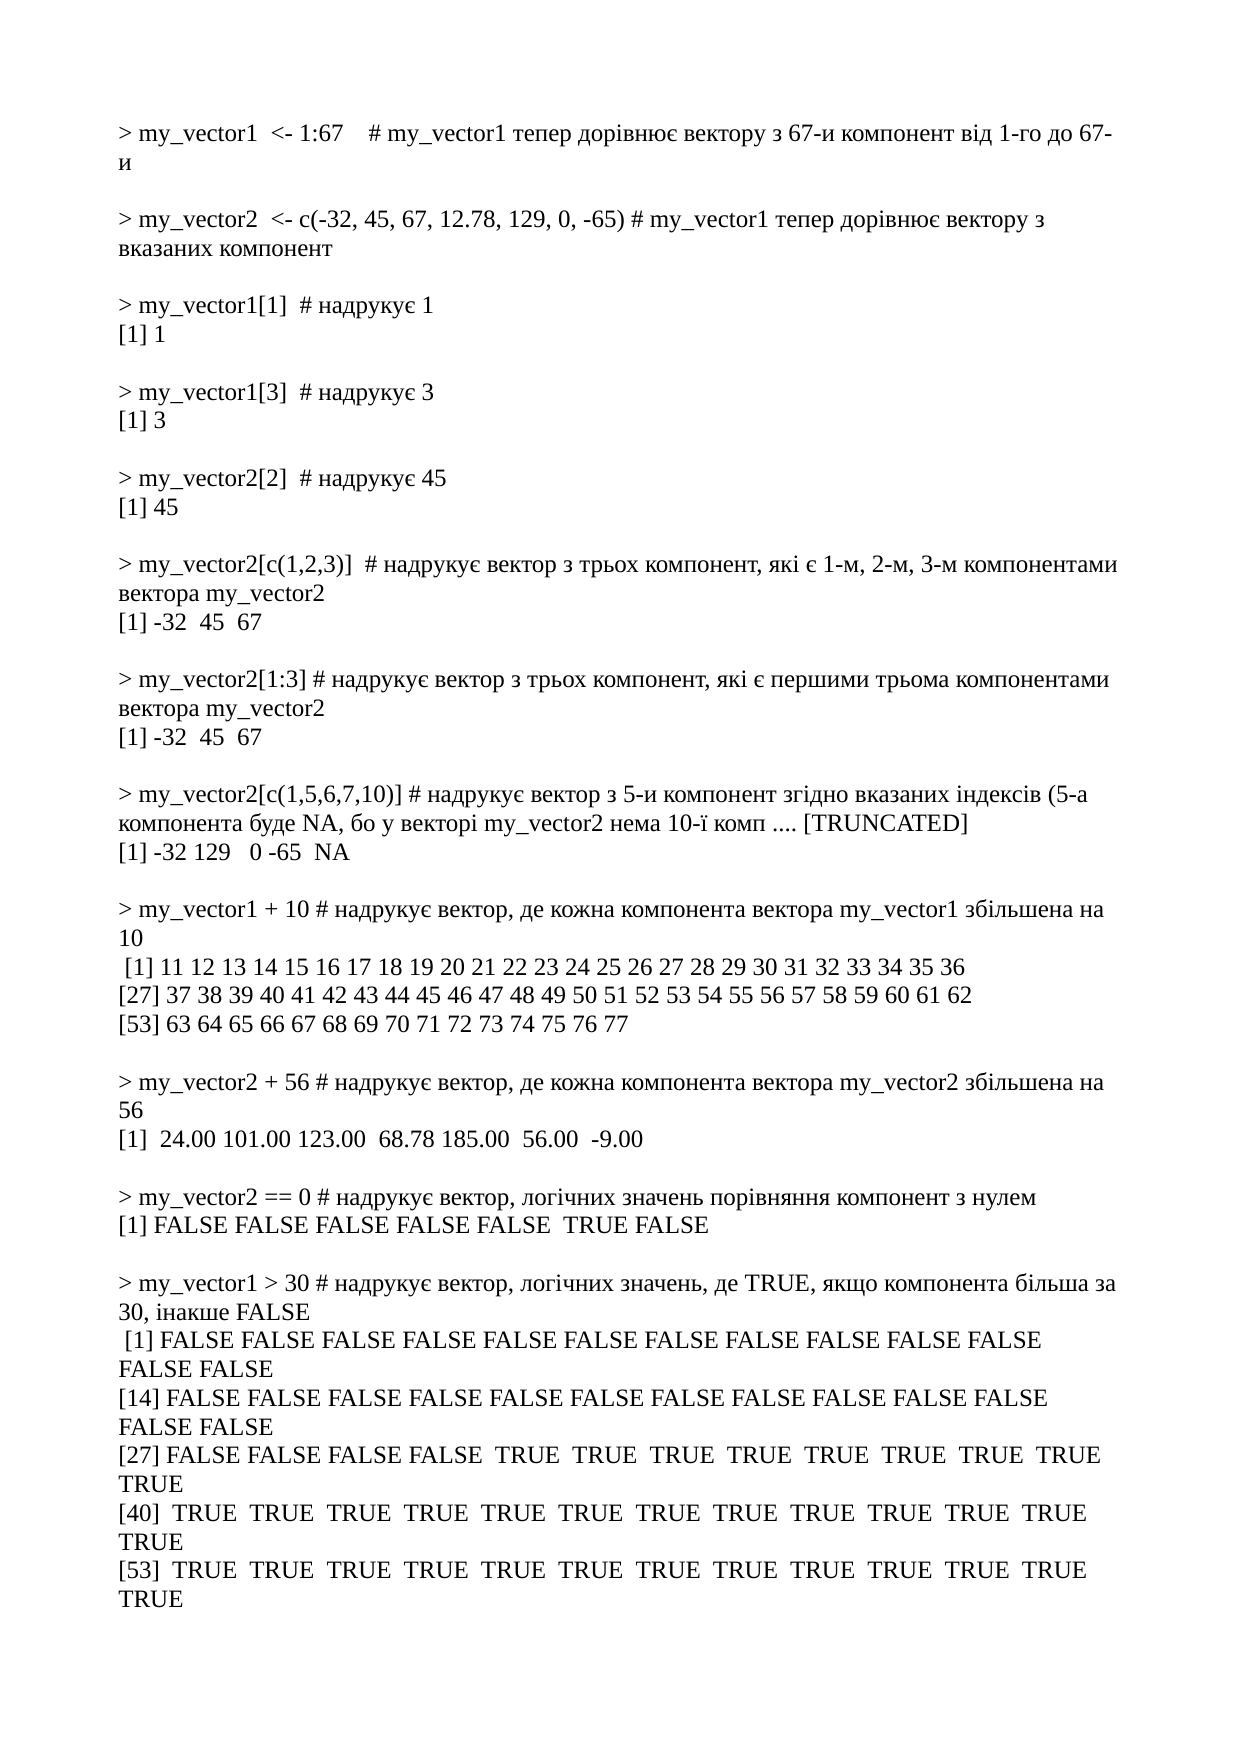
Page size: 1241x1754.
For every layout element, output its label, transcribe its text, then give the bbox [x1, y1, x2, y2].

text [1] FALSE FALSE FALSE FALSE FALSE TRUE FALSE [118, 1211, 1122, 1239]
text > my_vector2 + 56 # надрукує вектор, де кожна компонента вектора my_vector2 збільшена на 56 [118, 1067, 1122, 1124]
text > my_vector2 == 0 # надрукує вектор, логічних значень порівняння компонент з нулем [118, 1182, 1122, 1211]
text [1] -32 45 67 [118, 722, 1122, 751]
text > my_vector2[c(1,2,3)] # надрукує вектор з трьох компонент, які є 1-м, 2-м, 3-м компонентами вектора my_vector2 [118, 549, 1122, 607]
text > my_vector2[1:3] # надрукує вектор з трьох компонент, які є першими трьома компонентами вектора my_vector2 [118, 664, 1122, 722]
text [1] 3 [118, 406, 1122, 434]
text [1] 45 [118, 492, 1122, 521]
text [1] -32 129 0 -65 NA [118, 837, 1122, 866]
text > my_vector1[3] # надрукує 3 [118, 377, 1122, 406]
text [1] 1 [118, 319, 1122, 348]
text [27] 37 38 39 40 41 42 43 44 45 46 47 48 49 50 51 52 53 54 55 56 57 58 59 60 61 62 [118, 981, 1122, 1009]
text > my_vector2[c(1,5,6,7,10)] # надрукує вектор з 5-и компонент згідно вказаних індексів (5-а компонента буде NA, бо у векторі my_vector2 нема 10-ї комп .... [TRUNCATED] [118, 779, 1122, 837]
text [1] FALSE FALSE FALSE FALSE FALSE FALSE FALSE FALSE FALSE FALSE FALSE FALSE FALSE [118, 1326, 1122, 1383]
text > my_vector1 <- 1:67 # my_vector1 тепер дорівнює вектору з 67-и компонент від 1-го до 67-и [118, 118, 1122, 176]
text [14] FALSE FALSE FALSE FALSE FALSE FALSE FALSE FALSE FALSE FALSE FALSE FALSE FALSE [118, 1383, 1122, 1441]
text [53] 63 64 65 66 67 68 69 70 71 72 73 74 75 76 77 [118, 1009, 1122, 1038]
text > my_vector2[2] # надрукує 45 [118, 463, 1122, 492]
text [27] FALSE FALSE FALSE FALSE TRUE TRUE TRUE TRUE TRUE TRUE TRUE TRUE TRUE [118, 1441, 1122, 1498]
text > my_vector1 + 10 # надрукує вектор, де кожна компонента вектора my_vector1 збільшена на 10 [118, 894, 1122, 952]
text > my_vector1 > 30 # надрукує вектор, логічних значень, де TRUE, якщо компонента більша за 30, інакше FALSE [118, 1268, 1122, 1326]
text [53] TRUE TRUE TRUE TRUE TRUE TRUE TRUE TRUE TRUE TRUE TRUE TRUE TRUE [118, 1556, 1122, 1613]
text [1] 24.00 101.00 123.00 68.78 185.00 56.00 -9.00 [118, 1124, 1122, 1153]
text > my_vector2 <- c(-32, 45, 67, 12.78, 129, 0, -65) # my_vector1 тепер дорівнює вектору з вказаних компонент [118, 204, 1122, 262]
text [1] 11 12 13 14 15 16 17 18 19 20 21 22 23 24 25 26 27 28 29 30 31 32 33 34 35 36 [118, 952, 1122, 981]
text [40] TRUE TRUE TRUE TRUE TRUE TRUE TRUE TRUE TRUE TRUE TRUE TRUE TRUE [118, 1498, 1122, 1556]
text [1] -32 45 67 [118, 607, 1122, 636]
text > my_vector1[1] # надрукує 1 [118, 291, 1122, 319]
